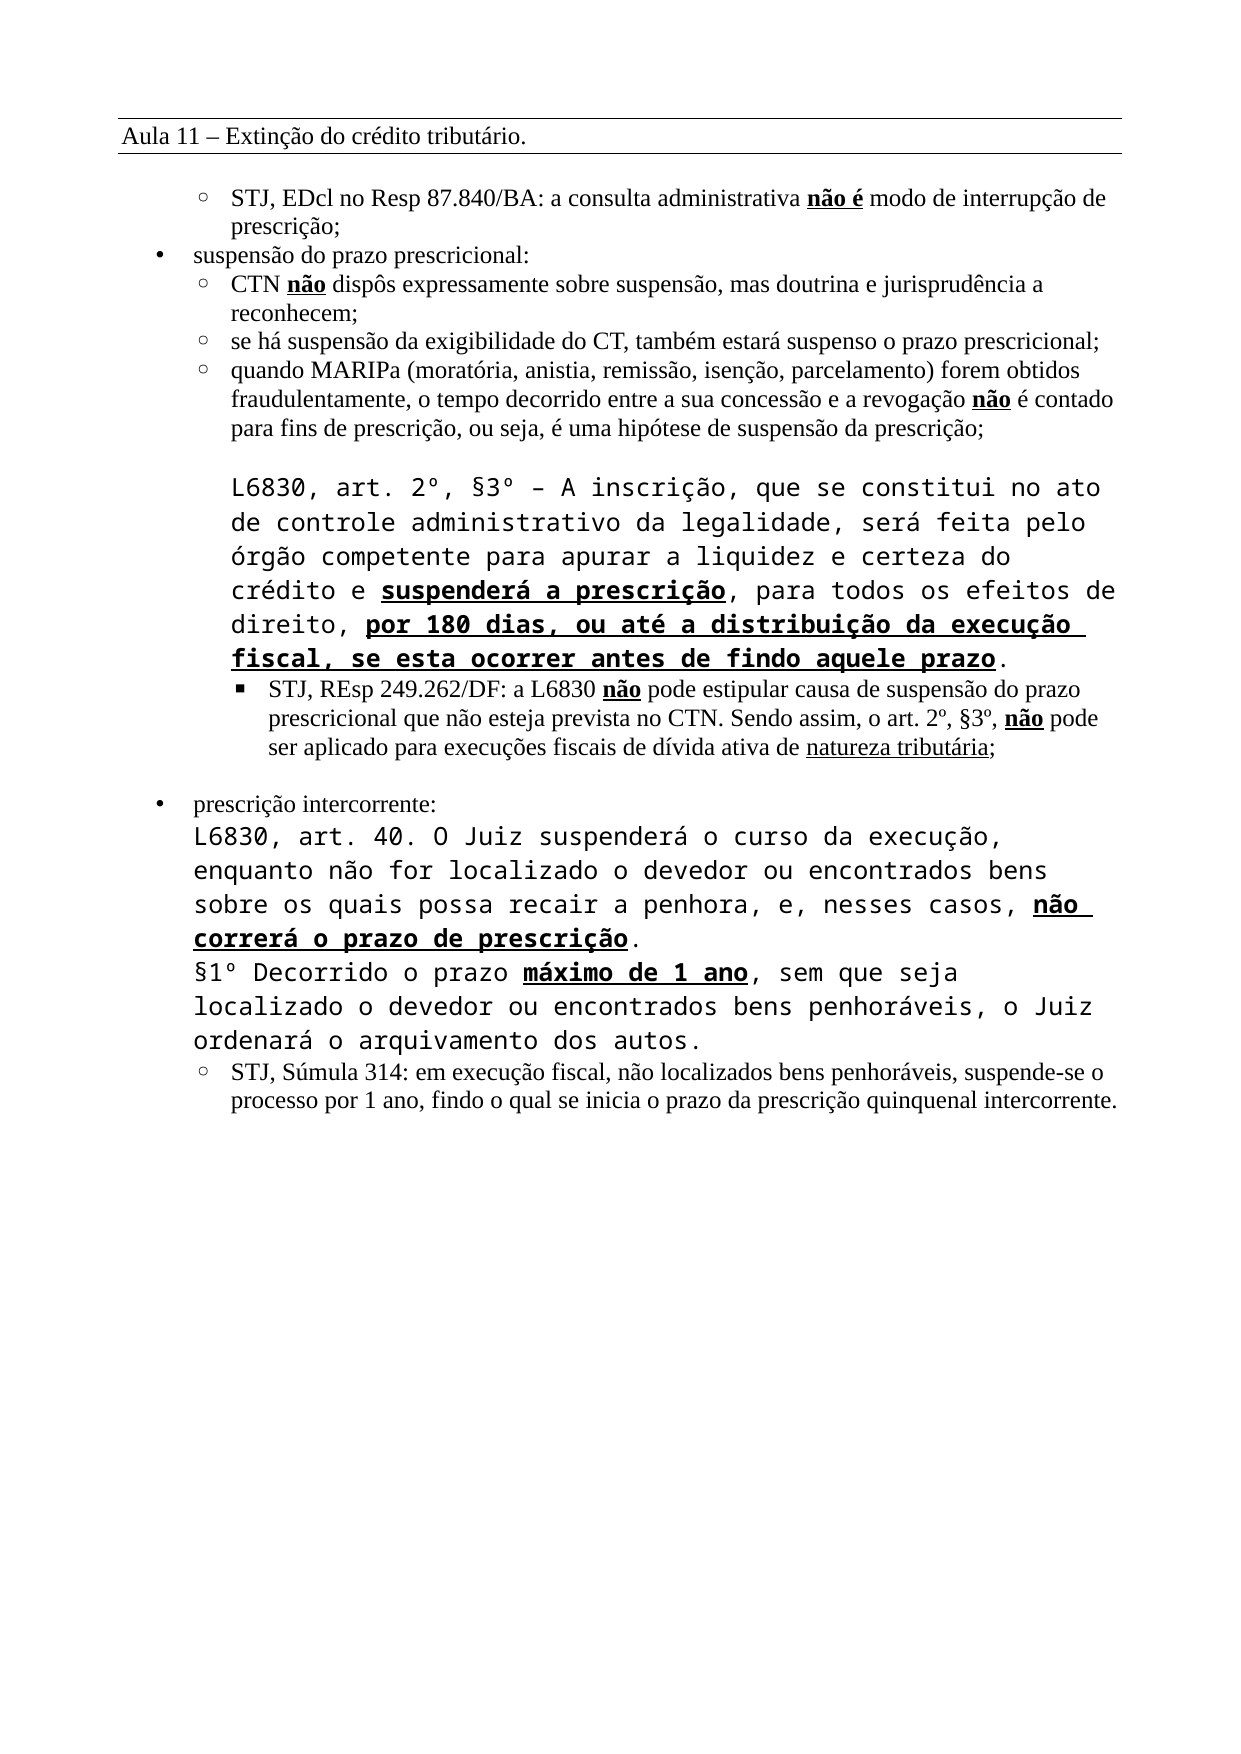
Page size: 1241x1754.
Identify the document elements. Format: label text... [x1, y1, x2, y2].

list STJ, EDcl no Resp 87.840/BA: a consulta administrativa não é modo de interrupção de prescrição; [193, 183, 1122, 240]
list CTN não dispôs expressamente sobre suspensão, mas doutrina e jurisprudência a reconhecem; [193, 269, 1122, 326]
list STJ, Súmula 314: em execução fiscal, não localizados bens penhoráveis, suspende-se o processo por 1 ano, findo o qual se inicia o prazo da prescrição quinquenal intercorrente. [193, 1057, 1122, 1114]
list STJ, REsp 249.262/DF: a L6830 não pode estipular causa de suspensão do prazo prescricional que não esteja prevista no CTN. Sendo assim, o art. 2º, §3º, não pode ser aplicado para execuções fiscais de dívida ativa de natureza tributária; [231, 674, 1122, 789]
list suspensão do prazo prescricional: [156, 240, 1122, 269]
list se há suspensão da exigibilidade do CT, também estará suspenso o prazo prescricional; [193, 326, 1122, 355]
list quando MARIPa (moratória, anistia, remissão, isenção, parcelamento) forem obtidos fraudulentamente, o tempo decorrido entre a sua concessão e a revogação não é contado para fins de prescrição, ou seja, é uma hipótese de suspensão da prescrição; L6830, art. 2º, §3º – A inscrição, que se constitui no ato de controle administrativo da legalidade, será feita pelo órgão competente para apurar a liquidez e certeza do crédito e suspenderá a prescrição, para todos os efeitos de direito, por 180 dias, ou até a distribuição da execução fiscal, se esta ocorrer antes de findo aquele prazo. [193, 355, 1122, 674]
list prescrição intercorrente: L6830, art. 40. O Juiz suspenderá o curso da execução, enquanto não for localizado o devedor ou encontrados bens sobre os quais possa recair a penhora, e, nesses casos, não correrá o prazo de prescrição. §1º Decorrido o prazo máximo de 1 ano, sem que seja localizado o devedor ou encontrados bens penhoráveis, o Juiz ordenará o arquivamento dos autos. [156, 789, 1122, 1057]
